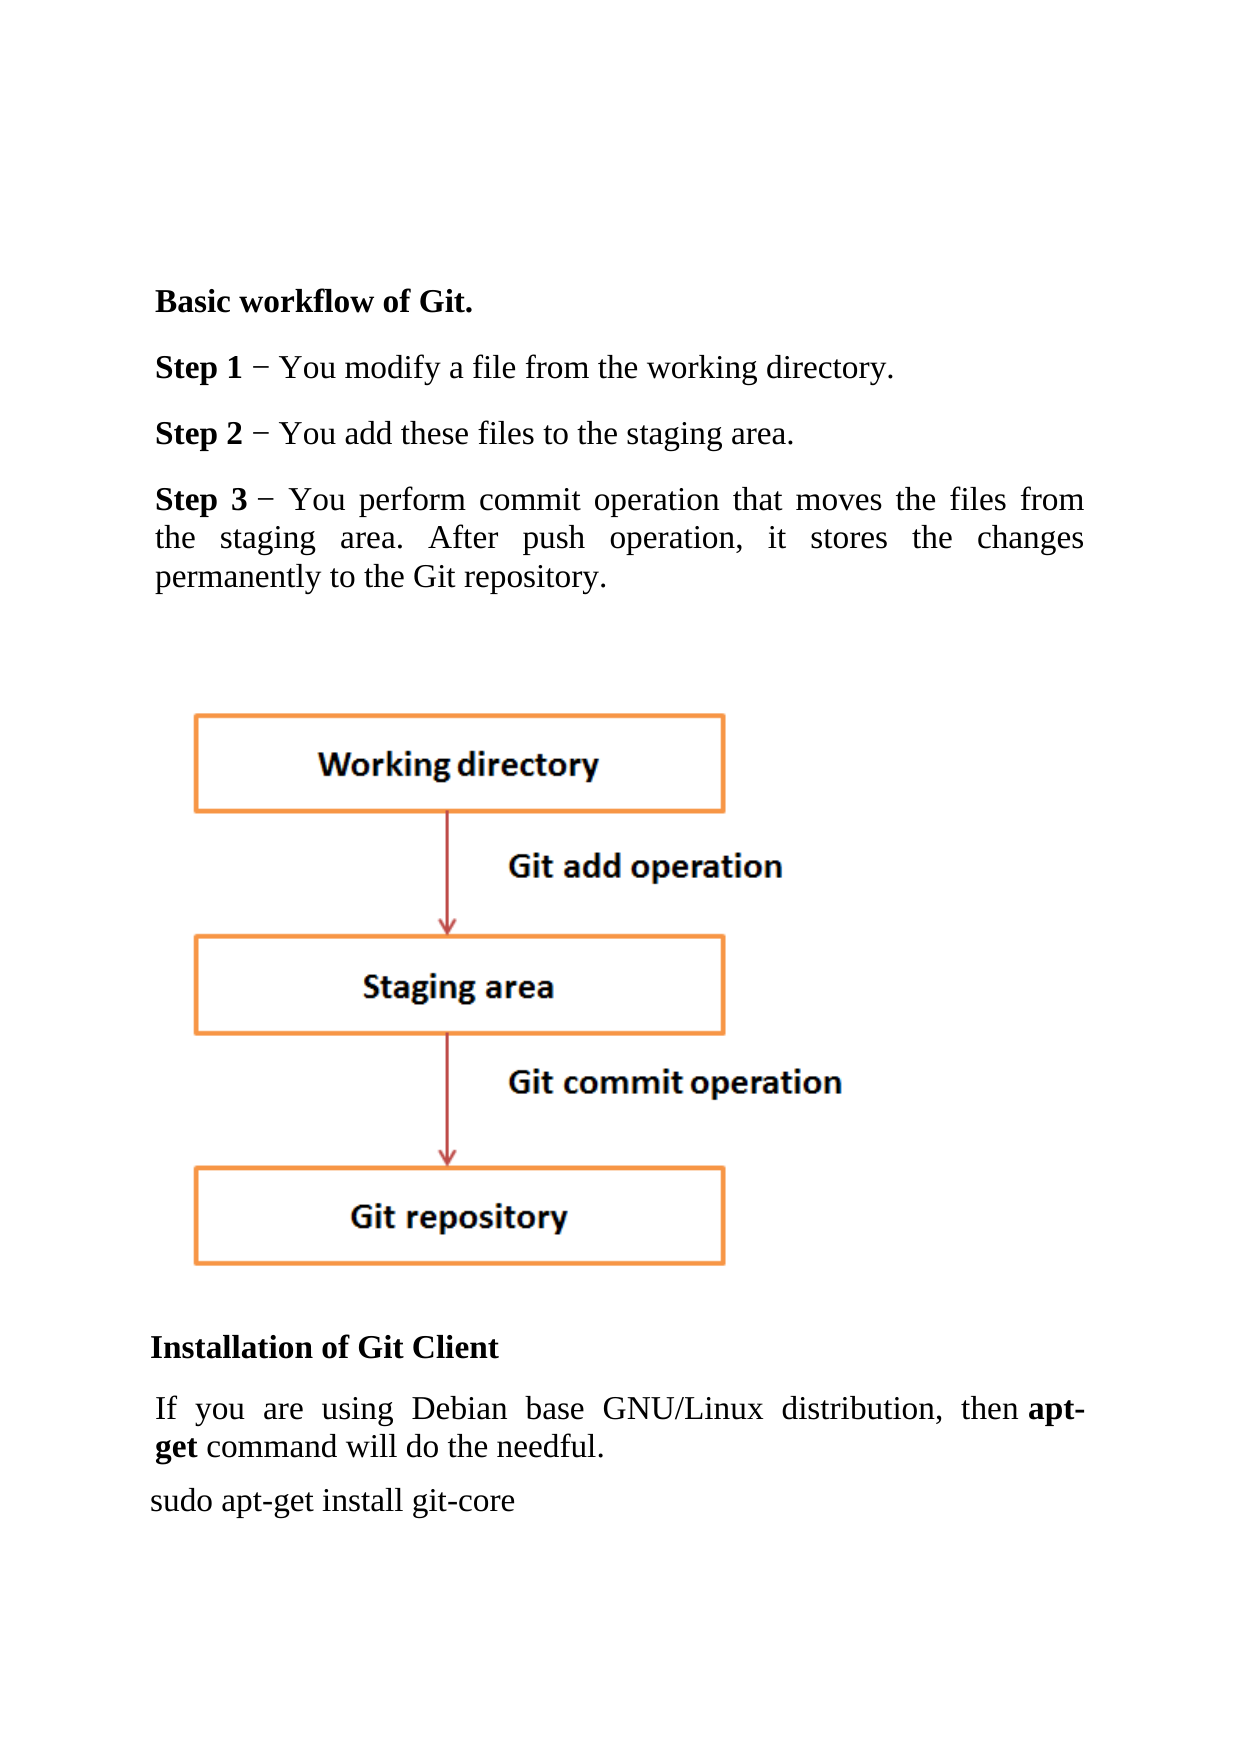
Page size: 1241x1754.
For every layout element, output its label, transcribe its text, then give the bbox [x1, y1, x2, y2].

text sudo apt-get install git-core [150, 1480, 1090, 1518]
text Step 2 − You add these files to the staging area. [155, 413, 1085, 452]
text Basic workflow of Git. [155, 282, 1085, 320]
subtitle Installation of Git Client [150, 1327, 1090, 1365]
text If you are using Debian base GNU/Linux distribution, then apt-get command will do the needful. [155, 1388, 1085, 1465]
text Step 1 − You modify a file from the working directory. [155, 347, 1085, 386]
text Step 3 − You perform commit operation that moves the files from the staging area. After push operation, it stores the changes permanently to the Git repository. [155, 479, 1085, 594]
